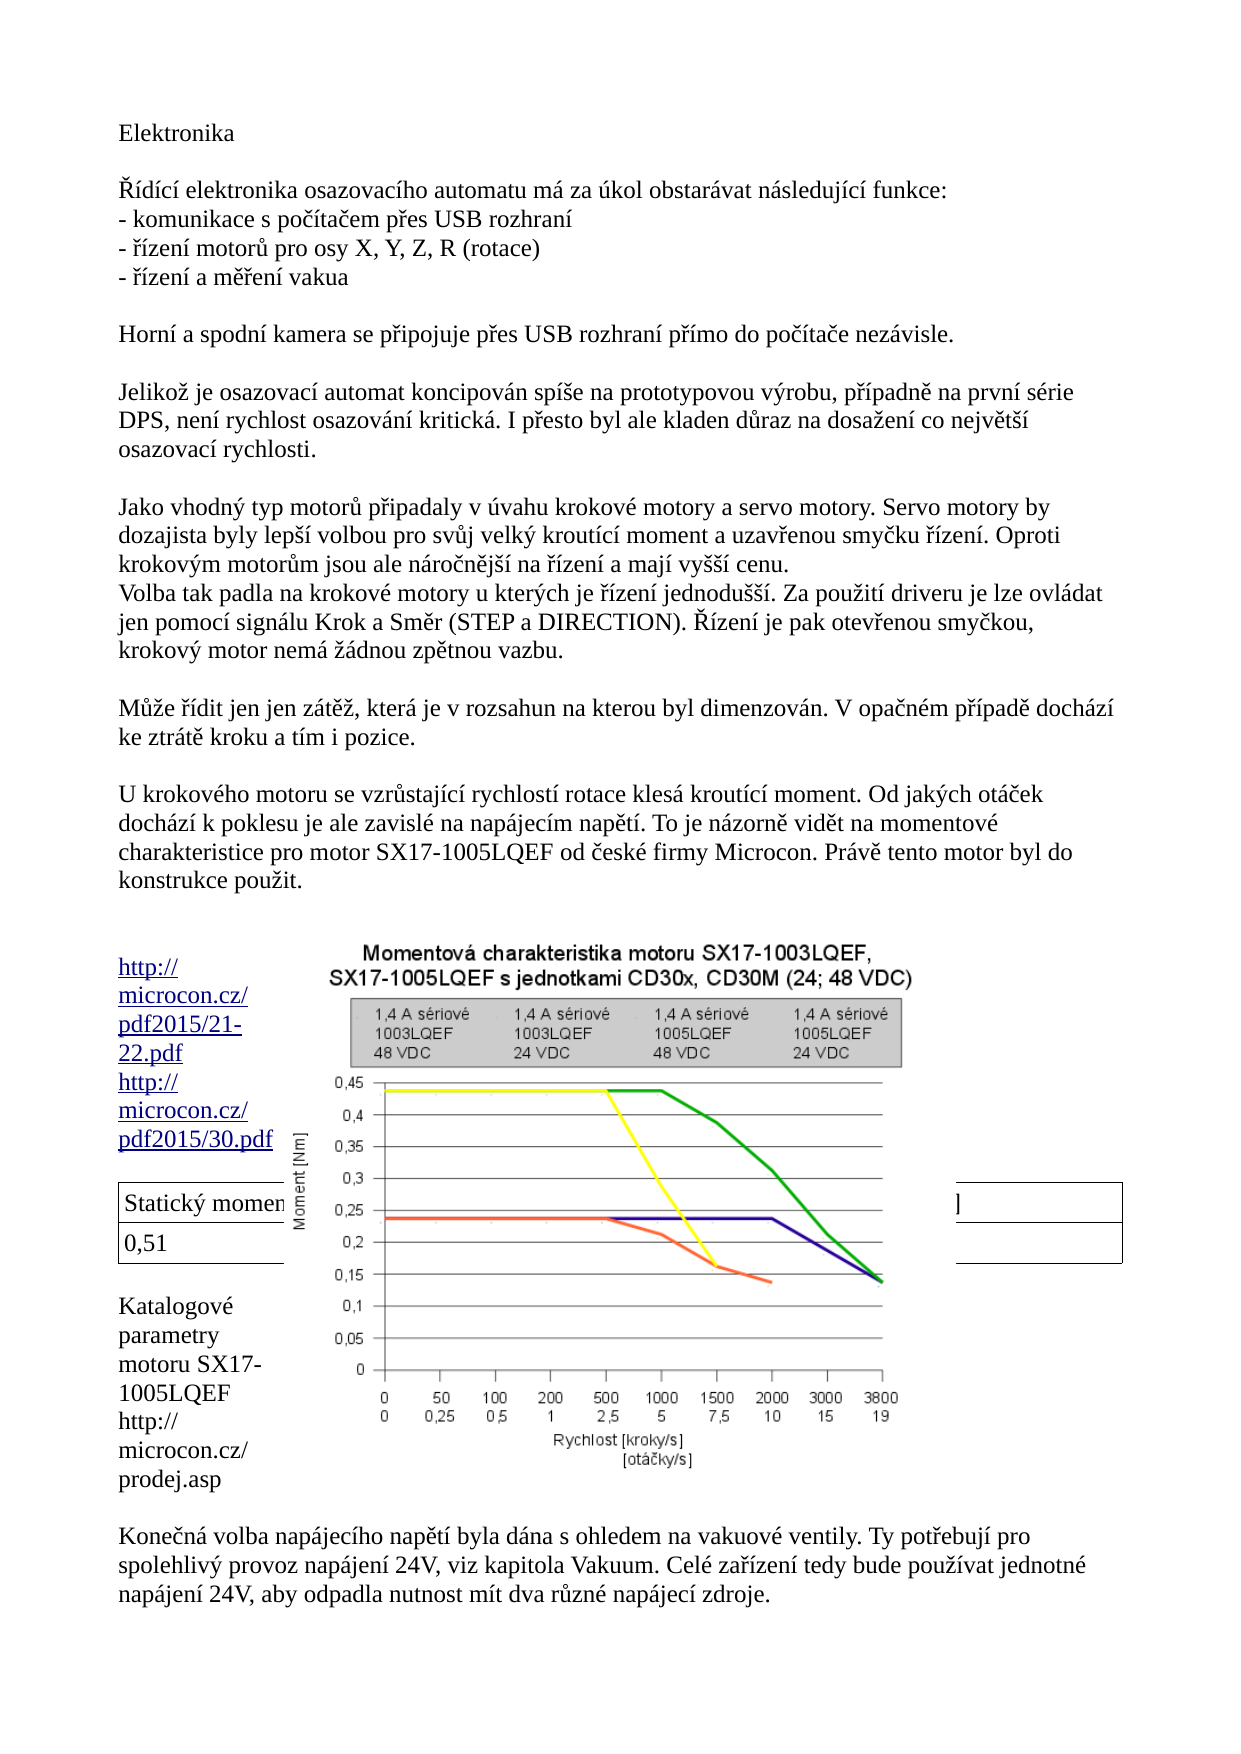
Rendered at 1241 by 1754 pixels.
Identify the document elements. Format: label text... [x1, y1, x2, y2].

table_cell 0,51 [119, 1223, 283, 1262]
text Horní a spodní kamera se připojuje přes USB rozhraní přímo do počítače nezávisle. [118, 319, 1122, 377]
table_header Krok [°] [957, 1183, 1122, 1222]
text [957, 952, 1122, 1067]
text - komunikace s počítačem přes USB rozhraní [118, 204, 1122, 233]
text Jako vhodný typ motorů připadaly v úvahu krokové motory a servo motory. Servo motory by dozajista byly lepší volbou pro svůj velký kroutící moment a uzavřenou smyčku řízení. Oproti krokovým motorům jsou ale náročnější na řízení a mají vyšší cenu. [118, 492, 1122, 578]
text [957, 1067, 1122, 1153]
text Může řídit jen jen zátěž, která je v rozsahun na kterou byl dimenzován. V opačném případě dochází ke ztrátě kroku a tím i pozice. [118, 693, 1122, 751]
text - řízení motorů pro osy X, Y, Z, R (rotace) [118, 233, 1122, 262]
text [957, 1291, 1122, 1406]
text Řídící elektronika osazovacího automatu má za úkol obstarávat následující funkce: [118, 176, 1122, 204]
picture [283, 923, 957, 1507]
text http://microcon.cz/prodej.asp [118, 1406, 283, 1493]
text Volba tak padla na krokové motory u kterých je řízení jednodušší. Za použití driveru je lze ovládat jen pomocí signálu Krok a Směr (STEP a DIRECTION). Řízení je pak otevřenou smyčkou, krokový motor nemá žádnou zpětnou vazbu. [118, 578, 1122, 664]
text Konečná volba napájecího napětí byla dána s ohledem na vakuové ventily. Ty potřebují pro spolehlivý provoz napájení 24V, viz kapitola Vakuum. Celé zařízení tedy bude používat jednotné napájení 24V, aby odpadla nutnost mít dva různé napájecí zdroje. [118, 1521, 1122, 1608]
text Elektronika [118, 118, 1122, 147]
text [957, 1406, 1122, 1493]
text Katalogové parametry motoru SX17-1005LQEF [118, 1291, 283, 1406]
table_header Statický moment [Nm] [119, 1183, 283, 1222]
table_cell 1,8 [957, 1223, 1122, 1262]
text http://microcon.cz/pdf2015/30.pdf [118, 1067, 283, 1153]
text - řízení a měření vakua [118, 262, 1122, 291]
text http://microcon.cz/pdf2015/21-22.pdf [118, 952, 283, 1067]
text U krokového motoru se vzrůstající rychlostí rotace klesá kroutící moment. Od jakých otáček dochází k poklesu je ale zavislé na napájecím napětí. To je názorně vidět na momentové charakteristice pro motor SX17-1005LQEF od české firmy Microcon. Právě tento motor byl do konstrukce použit. [118, 779, 1122, 894]
text Jelikož je osazovací automat koncipován spíše na prototypovou výrobu, případně na první série DPS, není rychlost osazování kritická. I přesto byl ale kladen důraz na dosažení co největší osazovací rychlosti. [118, 377, 1122, 463]
